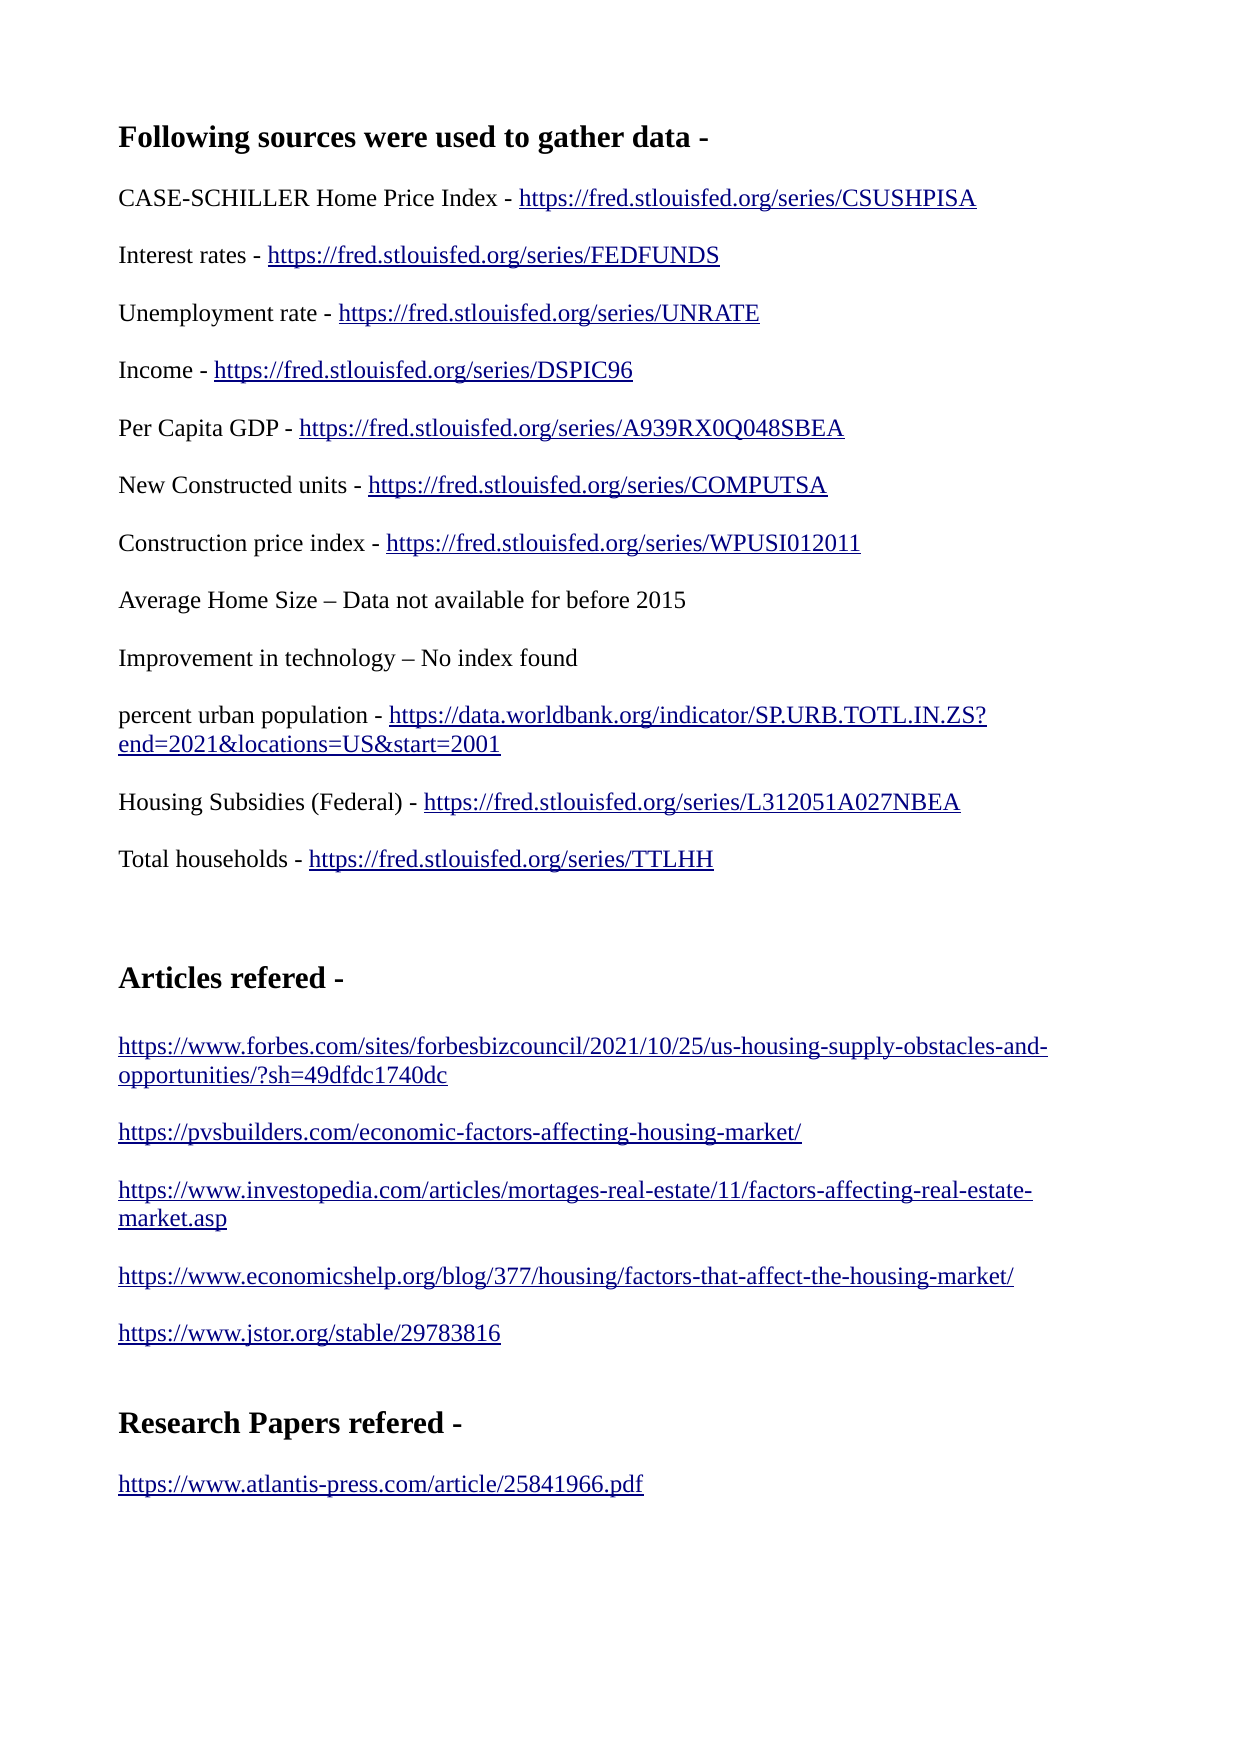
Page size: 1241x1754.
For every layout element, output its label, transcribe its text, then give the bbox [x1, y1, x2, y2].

text Unemployment rate - https://fred.stlouisfed.org/series/UNRATE [118, 298, 1122, 327]
text Income - https://fred.stlouisfed.org/series/DSPIC96 [118, 355, 1122, 384]
text Per Capita GDP - https://fred.stlouisfed.org/series/A939RX0Q048SBEA [118, 413, 1122, 442]
text Housing Subsidies (Federal) - https://fred.stlouisfed.org/series/L312051A027NBEA [118, 787, 1122, 815]
text Total households - https://fred.stlouisfed.org/series/TTLHH [118, 844, 1122, 873]
text https://www.forbes.com/sites/forbesbizcouncil/2021/10/25/us-housing-supply-obstacles-and-opportunities/?sh=49dfdc1740dc [118, 1031, 1122, 1088]
text https://www.investopedia.com/articles/mortages-real-estate/11/factors-affecting-real-estate-market.asp [118, 1175, 1122, 1232]
text https://www.jstor.org/stable/29783816 [118, 1318, 1122, 1347]
text Interest rates - https://fred.stlouisfed.org/series/FEDFUNDS [118, 240, 1122, 269]
text New Constructed units - https://fred.stlouisfed.org/series/COMPUTSA [118, 470, 1122, 499]
text Research Papers refered - [118, 1405, 1122, 1441]
text https://www.economicshelp.org/blog/377/housing/factors-that-affect-the-housing-market/ [118, 1261, 1122, 1290]
text Articles refered - [118, 959, 1122, 995]
text Improvement in technology – No index found [118, 643, 1122, 672]
text https://www.atlantis-press.com/article/25841966.pdf [118, 1469, 1122, 1498]
text Construction price index - https://fred.stlouisfed.org/series/WPUSI012011 [118, 528, 1122, 557]
text Average Home Size – Data not available for before 2015 [118, 585, 1122, 614]
text Following sources were used to gather data - [118, 118, 1122, 154]
text CASE-SCHILLER Home Price Index - https://fred.stlouisfed.org/series/CSUSHPISA [118, 183, 1122, 212]
text percent urban population - https://data.worldbank.org/indicator/SP.URB.TOTL.IN.ZS?end=2021&locations=US&start=2001 [118, 700, 1122, 758]
text https://pvsbuilders.com/economic-factors-affecting-housing-market/ [118, 1117, 1122, 1146]
